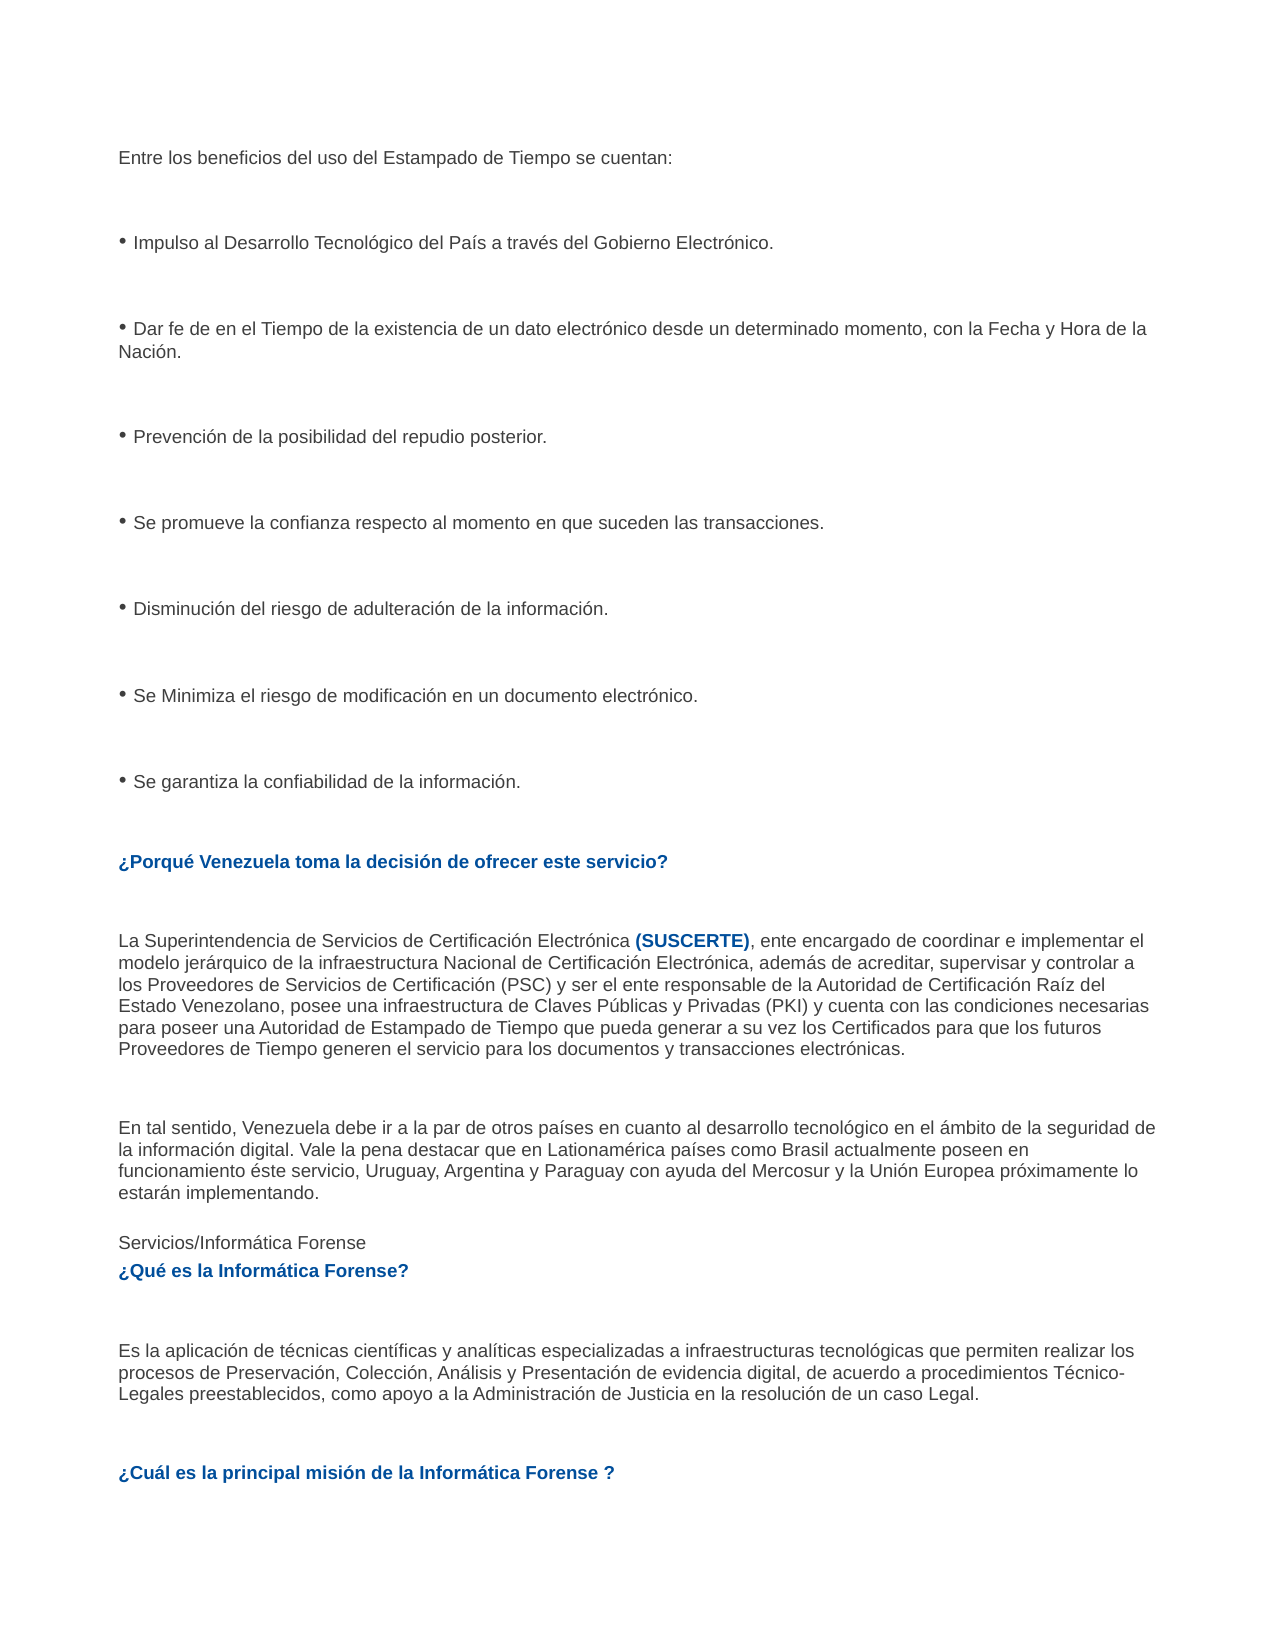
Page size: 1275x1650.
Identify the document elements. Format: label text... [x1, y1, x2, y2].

text Entre los beneficios del uso del Estampado de Tiempo se cuentan: • Impulso al Desarrollo Tecnológico del País a través del Gobierno Electrónico. • Dar fe de en el Tiempo de la existencia de un dato electrónico desde un determinado momento, con la Fecha y Hora de la Nación. • Prevención de la posibilidad del repudio posterior. • Se promueve la confianza respecto al momento en que suceden las transacciones. • Disminución del riesgo de adulteración de la información. • Se Minimiza el riesgo de modificación en un documento electrónico. • Se garantiza la confiabilidad de la información. ¿Porqué Venezuela toma la decisión de ofrecer este servicio? La Superintendencia de Servicios de Certificación Electrónica (SUSCERTE), ente encargado de coordinar e implementar el modelo jerárquico de la infraestructura Nacional de Certificación Electrónica, además de acreditar, supervisar y controlar a los Proveedores de Servicios de Certificación (PSC) y ser el ente responsable de la Autoridad de Certificación Raíz del Estado Venezolano, posee una infraestructura de Claves Públicas y Privadas (PKI) y cuenta con las condiciones necesarias para poseer una Autoridad de Estampado de Tiempo que pueda generar a su vez los Certificados para que los futuros Proveedores de Tiempo generen el servicio para los documentos y transacciones electrónicas. En tal sentido, Venezuela debe ir a la par de otros países en cuanto al desarrollo tecnológico en el ámbito de la seguridad de la información digital. Vale la pena destacar que en Lationamérica países como Brasil actualmente poseen en funcionamiento éste servicio, Uruguay, Argentina y Paraguay con ayuda del Mercosur y la Unión Europea próximamente lo estarán implementando. [118, 118, 1157, 1203]
text Servicios/Informática Forense [118, 1232, 1157, 1254]
text ¿Qué es la Informática Forense? Es la aplicación de técnicas científicas y analíticas especializadas a infraestructuras tecnológicas que permiten realizar los procesos de Preservación, Colección, Análisis y Presentación de evidencia digital, de acuerdo a procedimientos Técnico-Legales preestablecidos, como apoyo a la Administración de Justicia en la resolución de un caso Legal. ¿Cuál es la principal misión de la Informática Forense ? [118, 1254, 1157, 1512]
